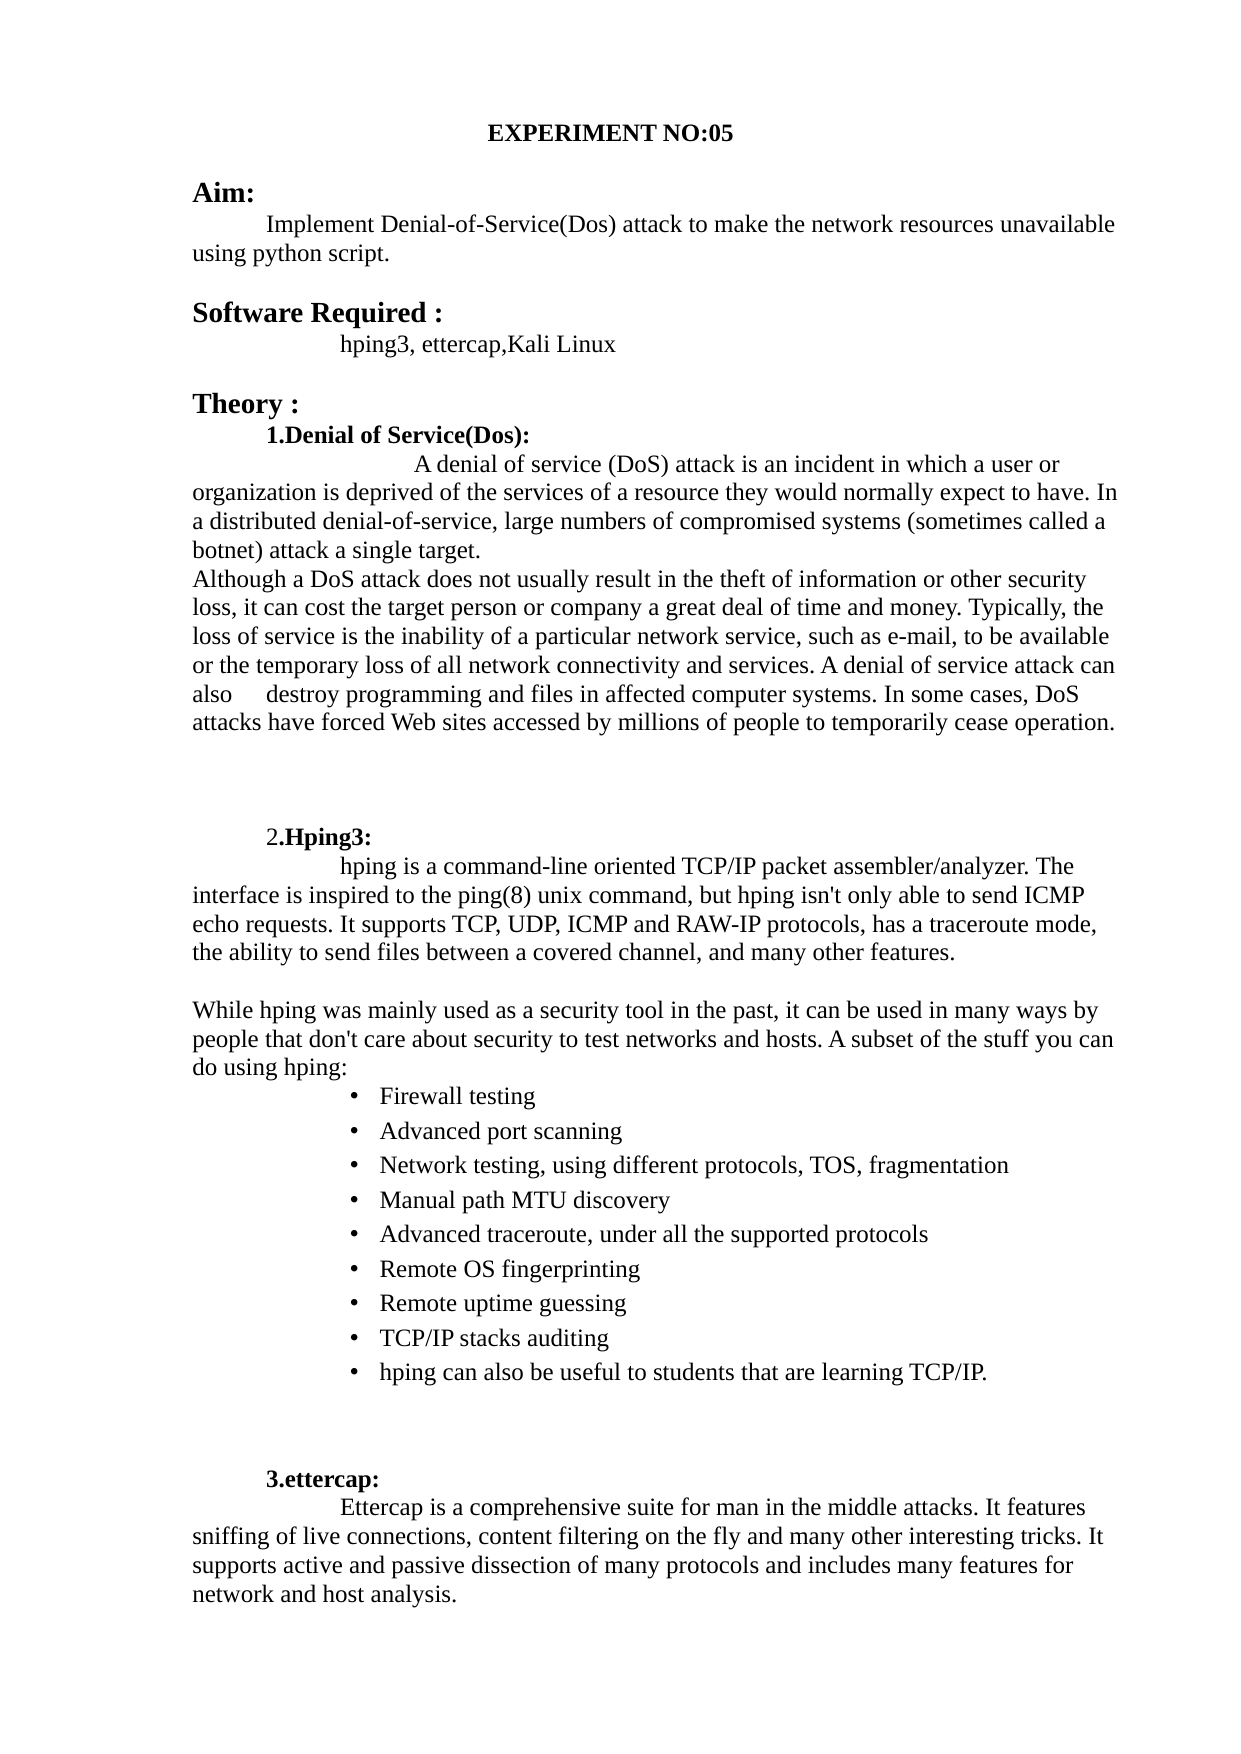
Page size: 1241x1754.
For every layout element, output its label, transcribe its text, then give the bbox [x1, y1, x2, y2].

text EXPERIMENT NO:05 [118, 118, 1122, 147]
text While hping was mainly used as a security tool in the past, it can be used in many ways by people that don't care about security to test networks and hosts. A subset of the stuff you can do using hping: [118, 995, 1122, 1081]
list TCP/IP stacks auditing [350, 1323, 1122, 1351]
text Although a DoS attack does not usually result in the theft of information or other security loss, it can cost the target person or company a great deal of time and money. Typically, the loss of service is the inability of a particular network service, such as e-mail, to be available or the temporary loss of all network connectivity and services. A denial of service attack can also destroy programming and files in affected computer systems. In some cases, DoS attacks have forced Web sites accessed by millions of people to temporarily cease operation. [118, 564, 1122, 736]
list hping can also be useful to students that are learning TCP/IP. [350, 1357, 1122, 1386]
list Manual path MTU discovery [350, 1185, 1122, 1213]
text A denial of service (DoS) attack is an incident in which a user or organization is deprived of the services of a resource they would normally expect to have. In a distributed denial-of-service, large numbers of compromised systems (sometimes called a botnet) attack a single target. [118, 449, 1122, 564]
list Advanced traceroute, under all the supported protocols [350, 1219, 1122, 1248]
text Software Required : [118, 295, 1122, 329]
text hping3, ettercap,Kali Linux [118, 329, 1122, 358]
text 3.ettercap: [118, 1464, 1122, 1492]
text Ettercap is a comprehensive suite for man in the middle attacks. It features sniffing of live connections, content filtering on the fly and many other interesting tricks. It supports active and passive dissection of many protocols and includes many features for network and host analysis. [118, 1492, 1122, 1607]
text 2.Hping3: [118, 822, 1122, 851]
list Remote OS fingerprinting [350, 1254, 1122, 1282]
text 1.Denial of Service(Dos): [118, 420, 1122, 449]
text hping is a command-line oriented TCP/IP packet assembler/analyzer. The interface is inspired to the ping(8) unix command, but hping isn't only able to send ICMP echo requests. It supports TCP, UDP, ICMP and RAW-IP protocols, has a traceroute mode, the ability to send files between a covered channel, and many other features. [118, 851, 1122, 966]
text Aim: [118, 176, 1122, 209]
text Theory : [118, 386, 1122, 420]
list Firewall testing [350, 1081, 1122, 1110]
list Advanced port scanning [350, 1116, 1122, 1144]
list Network testing, using different protocols, TOS, fragmentation [350, 1150, 1122, 1179]
list Remote uptime guessing [350, 1288, 1122, 1317]
text Implement Denial-of-Service(Dos) attack to make the network resources unavailable using python script. [118, 209, 1122, 267]
